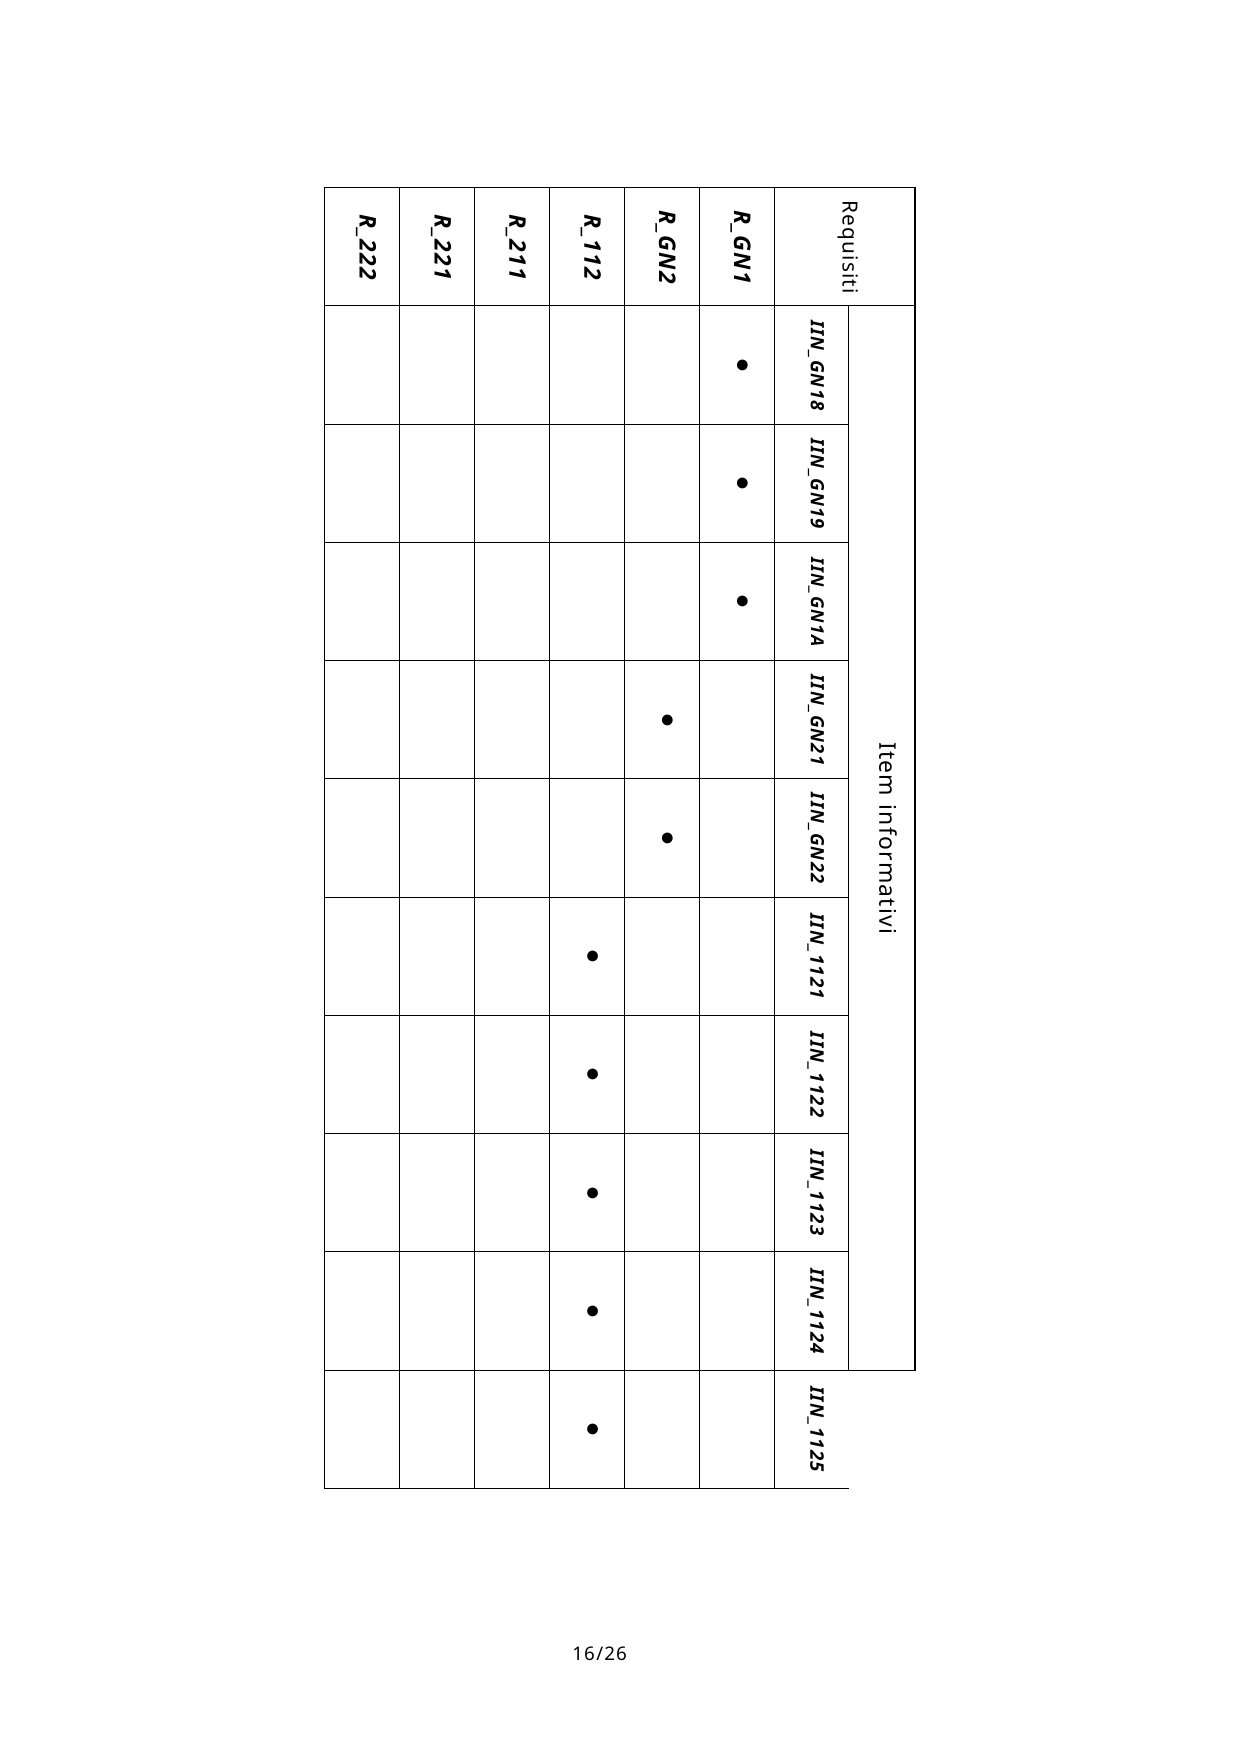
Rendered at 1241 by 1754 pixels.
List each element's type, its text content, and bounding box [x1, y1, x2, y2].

table_cell [475, 306, 549, 424]
table_cell [325, 1016, 399, 1133]
table_cell ● [550, 1252, 624, 1369]
table_cell [475, 661, 549, 778]
table_cell [325, 661, 399, 778]
table_cell [400, 779, 474, 897]
table_cell [400, 1252, 474, 1369]
table_cell [700, 1371, 774, 1488]
table_cell IIN_1124 [775, 1252, 848, 1369]
table_cell [550, 661, 624, 778]
table_cell ● [550, 1371, 624, 1488]
table_cell [400, 1016, 474, 1133]
table_cell [625, 898, 699, 1015]
table_cell IIN_1122 [775, 1016, 848, 1133]
table_cell [400, 306, 474, 424]
table_cell ● [700, 543, 774, 660]
table_cell [700, 1016, 774, 1133]
table_cell [400, 898, 474, 1015]
table_cell IIN_GN1A [775, 543, 848, 660]
table_cell [550, 306, 624, 424]
table_header R_GN1 [700, 188, 774, 305]
table_cell [475, 779, 549, 897]
table_cell IIN_1125 [775, 1371, 849, 1488]
table_cell [325, 1371, 399, 1488]
table_cell ● [625, 779, 699, 897]
table_cell [400, 1371, 474, 1488]
table_cell ● [550, 898, 624, 1015]
table_cell [475, 1134, 549, 1251]
table_cell [625, 1134, 699, 1251]
table_cell ● [550, 1134, 624, 1251]
table_header R_112 [550, 188, 624, 305]
table_cell [625, 1252, 699, 1369]
table_cell [475, 1371, 549, 1488]
table_cell [475, 1252, 549, 1369]
table_cell [625, 1016, 699, 1133]
table_cell [475, 425, 549, 542]
table_cell [325, 1252, 399, 1369]
table_cell [550, 543, 624, 660]
table_cell [325, 425, 399, 542]
table_cell ● [700, 425, 774, 542]
table_cell [475, 898, 549, 1015]
table_cell [475, 1016, 549, 1133]
table_cell [325, 1134, 399, 1251]
table_cell [325, 898, 399, 1015]
table_cell [700, 898, 774, 1015]
table_cell [700, 1252, 774, 1369]
table_header R_222 [325, 188, 399, 305]
table_cell ● [700, 306, 774, 424]
table_cell [625, 425, 699, 542]
table_cell [400, 661, 474, 778]
table_header R_GN2 [625, 188, 699, 305]
table_header R_221 [400, 188, 474, 305]
table_cell [700, 779, 774, 897]
table_cell [700, 661, 774, 778]
table_cell [325, 306, 399, 424]
table_cell IIN_GN19 [775, 425, 848, 542]
table_cell [325, 779, 399, 897]
table_cell [400, 543, 474, 660]
table_cell [625, 1371, 699, 1488]
table_cell [400, 425, 474, 542]
table_cell [550, 779, 624, 897]
table_cell ● [625, 661, 699, 778]
table_header Requisiti [775, 188, 914, 305]
table_cell [625, 543, 699, 660]
table_cell [400, 1134, 474, 1251]
table_cell IIN_GN18 [775, 306, 848, 424]
table_cell IIN_1121 [775, 898, 848, 1015]
table_cell [700, 1134, 774, 1251]
table_cell ● [550, 1016, 624, 1133]
table_cell IIN_GN21 [775, 661, 848, 778]
table_cell [475, 543, 549, 660]
table_cell [325, 543, 399, 660]
table_cell [625, 306, 699, 424]
table_cell [550, 425, 624, 542]
table_cell IIN_1123 [775, 1134, 848, 1251]
table_cell IIN_GN22 [775, 779, 848, 897]
table_header R_211 [475, 188, 549, 305]
table_cell Item informativi [849, 306, 914, 1369]
